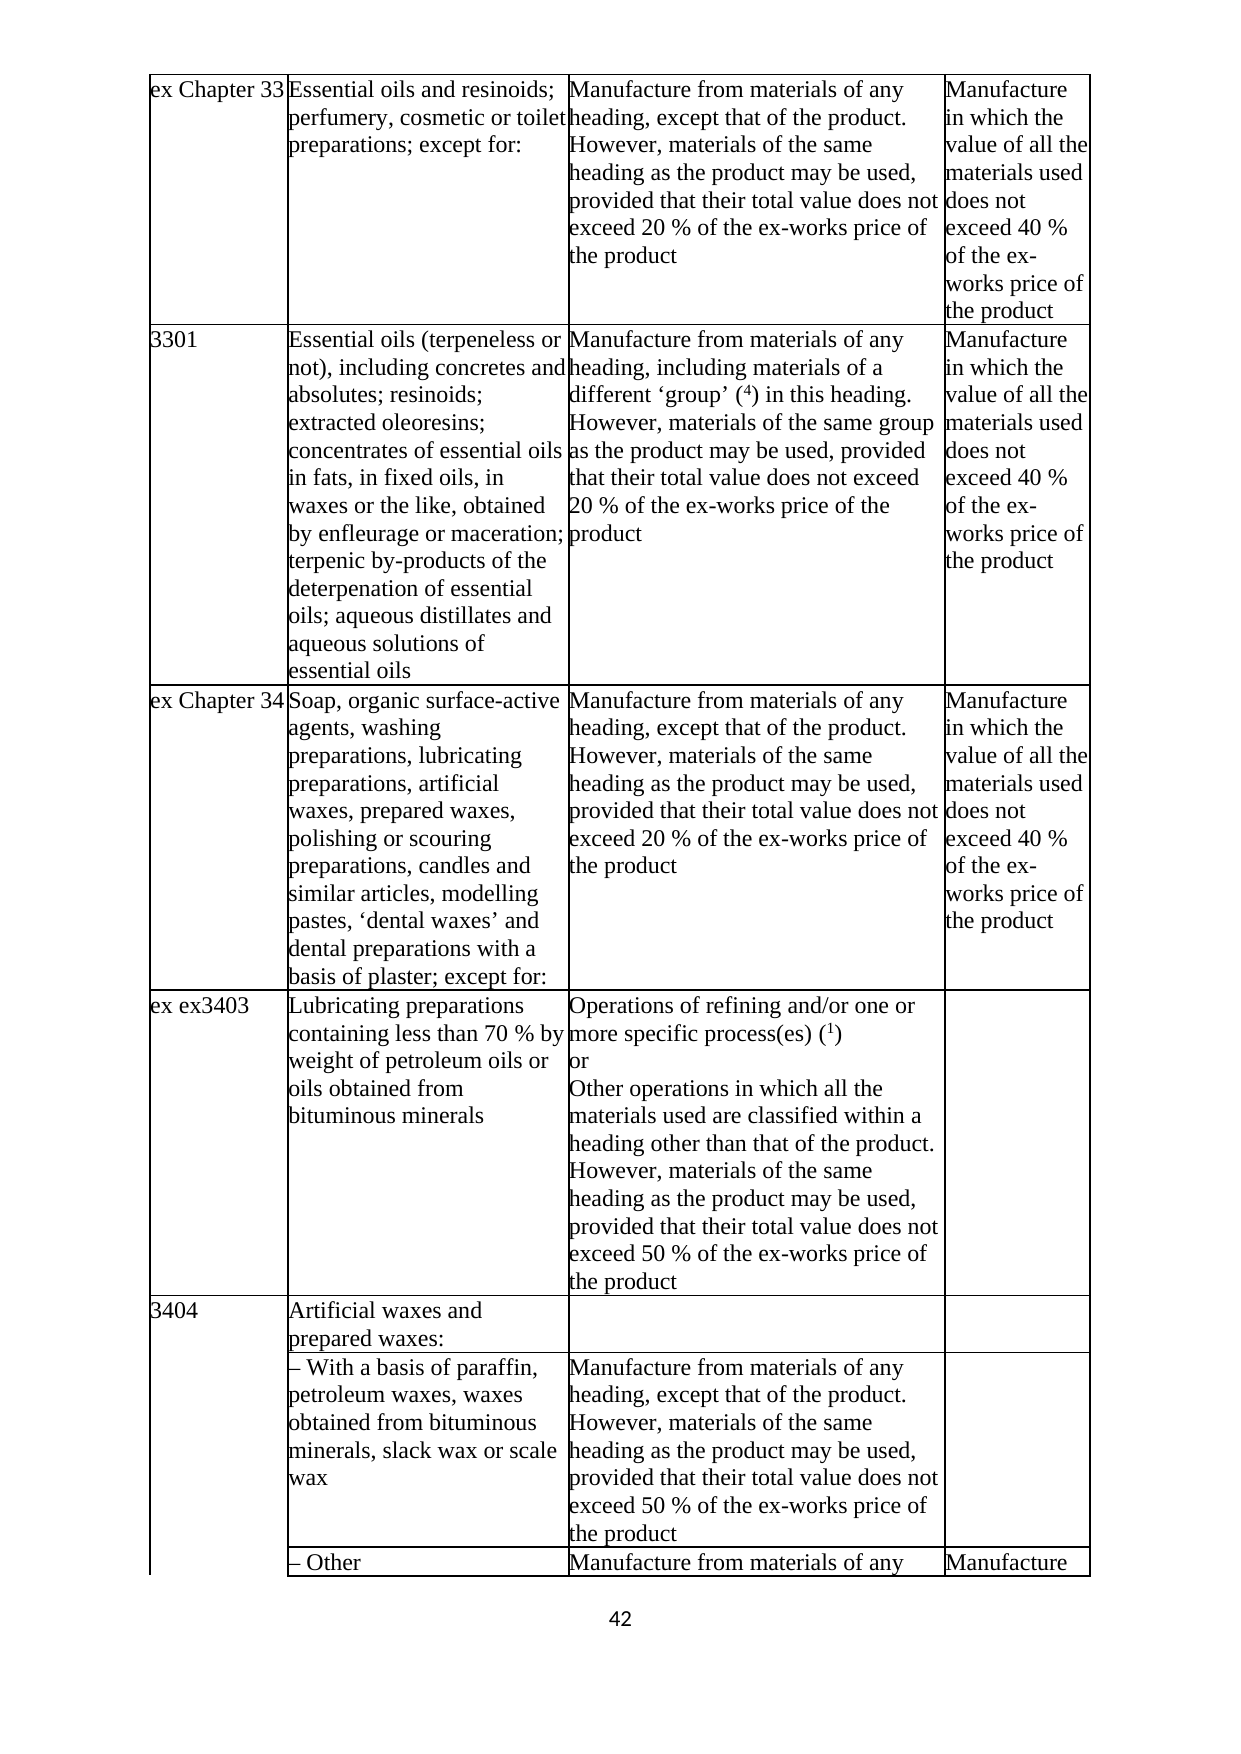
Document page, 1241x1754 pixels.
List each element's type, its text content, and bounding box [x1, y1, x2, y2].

table_cell Manufacture from materials of any [570, 1548, 944, 1575]
table_cell Manufacture from materials of any heading, except that of the product. However, materials of the same heading as the product may be used, provided that their total value does not exceed 50 % of the ex-works price of the product [570, 1353, 944, 1546]
table_cell Lubricating preparations containing less than 70 % by weight of petroleum oils or oils obtained from bituminous minerals [289, 991, 568, 1294]
table_cell [946, 1353, 1089, 1546]
table_cell Operations of refining and/or one or more specific process(es) (1) or Other operations in which all the materials used are classified within a heading other than that of the product. However, materials of the same heading as the product may be used, provided that their total value does not exceed 50 % of the ex-works price of the product [570, 991, 944, 1294]
table_cell – With a basis of paraffin, petroleum waxes, waxes obtained from bituminous minerals, slack wax or scale wax [289, 1353, 568, 1546]
table_cell 3404 [151, 1296, 287, 1575]
table_cell ex Chapter 34 [151, 686, 287, 989]
table_cell Manufacture in which the value of all the materials used does not exceed 40 % of the ex-works price of the product [946, 686, 1089, 989]
table_cell Essential oils (terpeneless or not), including concretes and absolutes; resinoids; extracted oleoresins; concentrates of essential oils in fats, in fixed oils, in waxes or the like, obtained by enfleurage or maceration; terpenic by-products of the deterpenation of essential oils; aqueous distillates and aqueous solutions of essential oils [289, 325, 568, 684]
table_cell [570, 1296, 944, 1351]
table_cell Artificial waxes and prepared waxes: [289, 1296, 568, 1351]
table_cell Manufacture from materials of any heading, including materials of a different ‘group’ (4) in this heading. However, materials of the same group as the product may be used, provided that their total value does not exceed 20 % of the ex-works price of the product [570, 325, 944, 684]
table_cell ex ex3403 [151, 991, 287, 1294]
table_cell Soap, organic surface-active agents, washing preparations, lubricating preparations, artificial waxes, prepared waxes, polishing or scouring preparations, candles and similar articles, modelling pastes, ‘dental waxes’ and dental preparations with a basis of plaster; except for: [289, 686, 568, 989]
table_cell Manufacture in which the value of all the materials used does not exceed 40 % of the ex-works price of the product [946, 325, 1089, 684]
table_cell 3301 [151, 325, 287, 684]
table_cell Manufacture [946, 1548, 1089, 1575]
table_cell ex Chapter 33 [151, 75, 287, 324]
table_cell [946, 991, 1089, 1294]
table_cell – Other [289, 1548, 568, 1575]
table_cell [946, 1296, 1089, 1351]
table_cell Manufacture from materials of any heading, except that of the product. However, materials of the same heading as the product may be used, provided that their total value does not exceed 20 % of the ex-works price of the product [570, 75, 944, 324]
table_cell Manufacture in which the value of all the materials used does not exceed 40 % of the ex-works price of the product [946, 75, 1089, 324]
table_cell Manufacture from materials of any heading, except that of the product. However, materials of the same heading as the product may be used, provided that their total value does not exceed 20 % of the ex-works price of the product [570, 686, 944, 989]
table_cell Essential oils and resinoids; perfumery, cosmetic or toilet preparations; except for: [289, 75, 568, 324]
